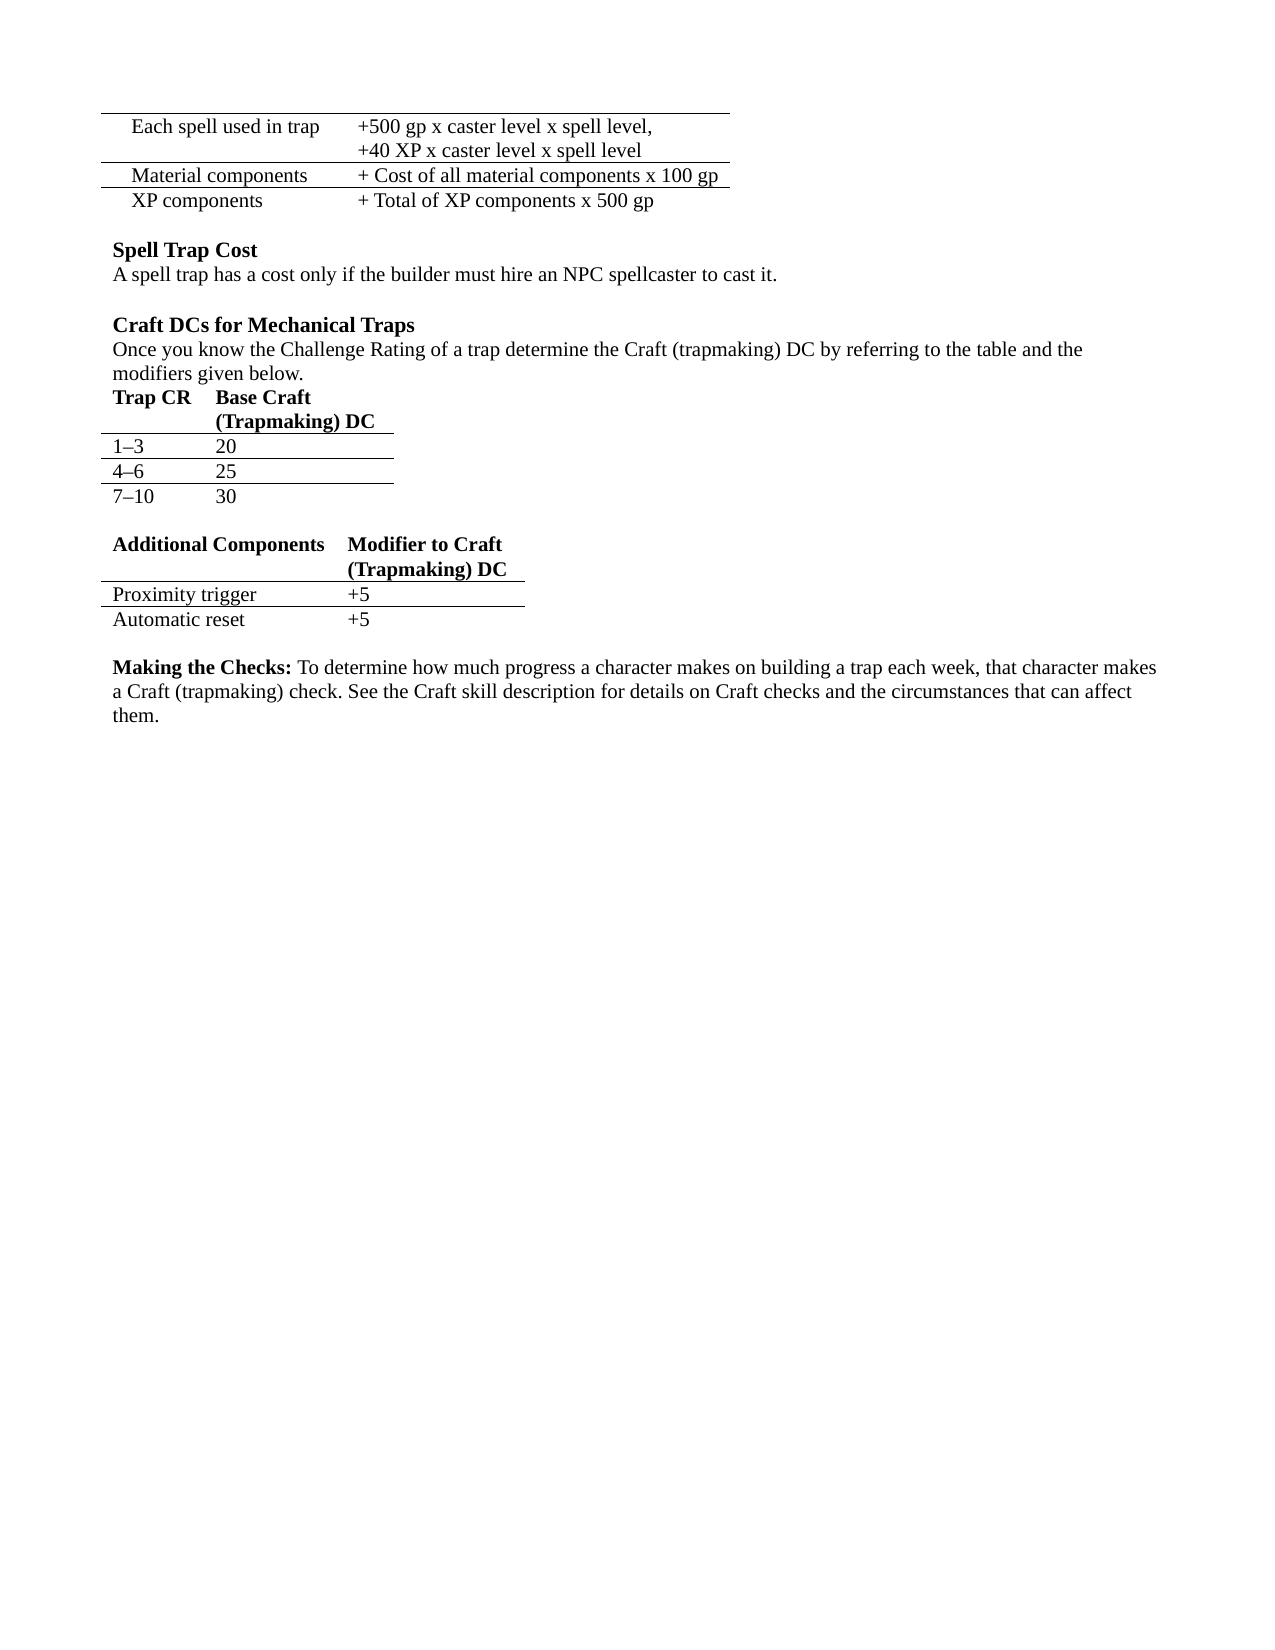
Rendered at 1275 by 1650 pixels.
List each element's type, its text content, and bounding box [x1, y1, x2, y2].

table_cell +500 gp x caster level x spell level, +40 XP x caster level x spell level [346, 114, 730, 162]
table_cell Each spell used in trap [101, 114, 346, 162]
table_cell +5 [336, 607, 525, 631]
table_cell + Total of XP components x 500 gp [346, 188, 730, 212]
table_cell Automatic reset [101, 607, 336, 631]
text Making the Checks: To determine how much progress a character makes on building a trap each week, that character makes a Craft (trapmaking) check. See the Craft skill description for details on Craft checks and the circumstances that can affect them. [112, 655, 1162, 727]
table_cell 4–6 [101, 459, 204, 483]
table_cell Proximity trigger [101, 582, 336, 606]
table_cell 7–10 [101, 484, 204, 508]
table_cell XP components [101, 188, 346, 212]
table_cell 30 [204, 484, 394, 508]
table_header Trap CR [101, 385, 204, 433]
subtitle Spell Trap Cost [112, 237, 1162, 262]
text A spell trap has a cost only if the builder must hire an NPC spellcaster to cast it. [112, 262, 1162, 286]
table_header Base Craft (Trapmaking) DC [204, 385, 394, 433]
table_cell 25 [204, 459, 394, 483]
table_header Additional Components [101, 533, 336, 581]
text Once you know the Challenge Rating of a trap determine the Craft (trapmaking) DC by referring to the table and the modifiers given below. [112, 337, 1162, 385]
table_cell + Cost of all material components x 100 gp [346, 163, 730, 187]
subtitle Craft DCs for Mechanical Traps [112, 312, 1162, 337]
table_header Modifier to Craft (Trapmaking) DC [336, 533, 525, 581]
table_cell 1–3 [101, 434, 204, 458]
table_cell 20 [204, 434, 394, 458]
table_cell +5 [336, 582, 525, 606]
table_cell Material components [101, 163, 346, 187]
